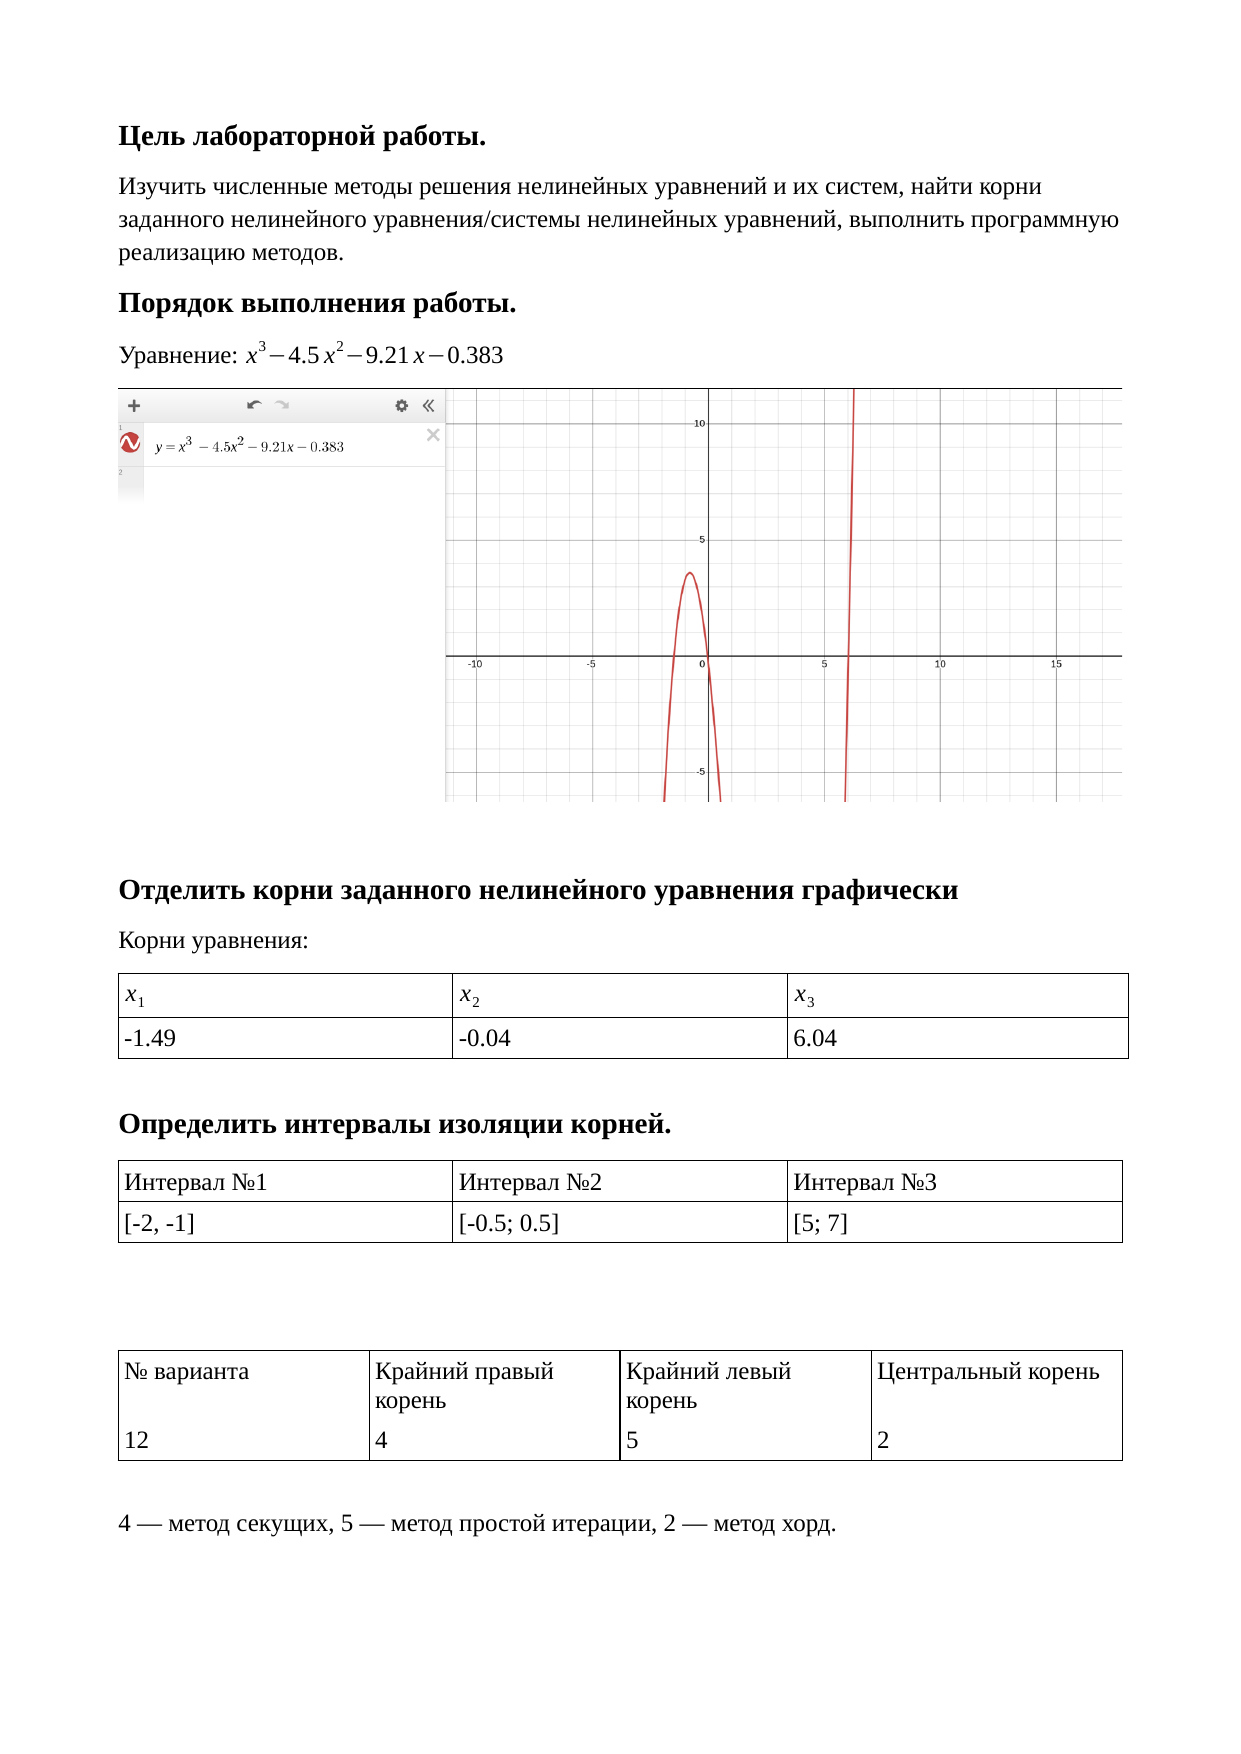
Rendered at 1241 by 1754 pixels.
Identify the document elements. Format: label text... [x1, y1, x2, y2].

table_header Интервал №3 [788, 1161, 1122, 1201]
table_cell 6.04 [788, 1018, 1128, 1058]
table_header Интервал №1 [119, 1161, 452, 1201]
table_cell 12 [119, 1420, 369, 1460]
table_cell [-0.5; 0.5] [453, 1202, 787, 1242]
table_cell 4 [370, 1420, 619, 1460]
table_header Интервал №2 [453, 1161, 787, 1201]
table_cell -1.49 [119, 1018, 452, 1058]
table_header Крайний правый корень [370, 1351, 619, 1419]
table_header [788, 974, 1128, 1017]
text Цель лабораторной работы. [118, 118, 1122, 152]
text Корни уравнения: [118, 925, 1122, 954]
table_cell 5 [621, 1420, 871, 1460]
table_cell [5; 7] [788, 1202, 1122, 1242]
text Уравнение: [118, 338, 1122, 369]
table_header Крайний левый корень [621, 1351, 871, 1419]
text Порядок выполнения работы. [118, 285, 1122, 318]
text Отделить корни заданного нелинейного уравнения графически [118, 872, 1122, 906]
text 4 — метод секущих, 5 — метод простой итерации, 2 — метод хорд. [118, 1508, 1122, 1537]
table_header [119, 974, 452, 1017]
text Определить интервалы изоляции корней. [118, 1107, 1122, 1140]
table_cell -0.04 [453, 1018, 787, 1058]
picture [118, 388, 1123, 802]
table_cell 2 [872, 1420, 1122, 1460]
table_header № варианта [119, 1351, 369, 1419]
table_header Центральный корень [872, 1351, 1122, 1419]
table_cell [-2, -1] [119, 1202, 452, 1242]
text Изучить численные методы решения нелинейных уравнений и их систем, найти корни заданного нелинейного уравнения/системы нелинейных уравнений, выполнить программную реализацию методов. [118, 171, 1122, 266]
table_header [453, 974, 787, 1017]
